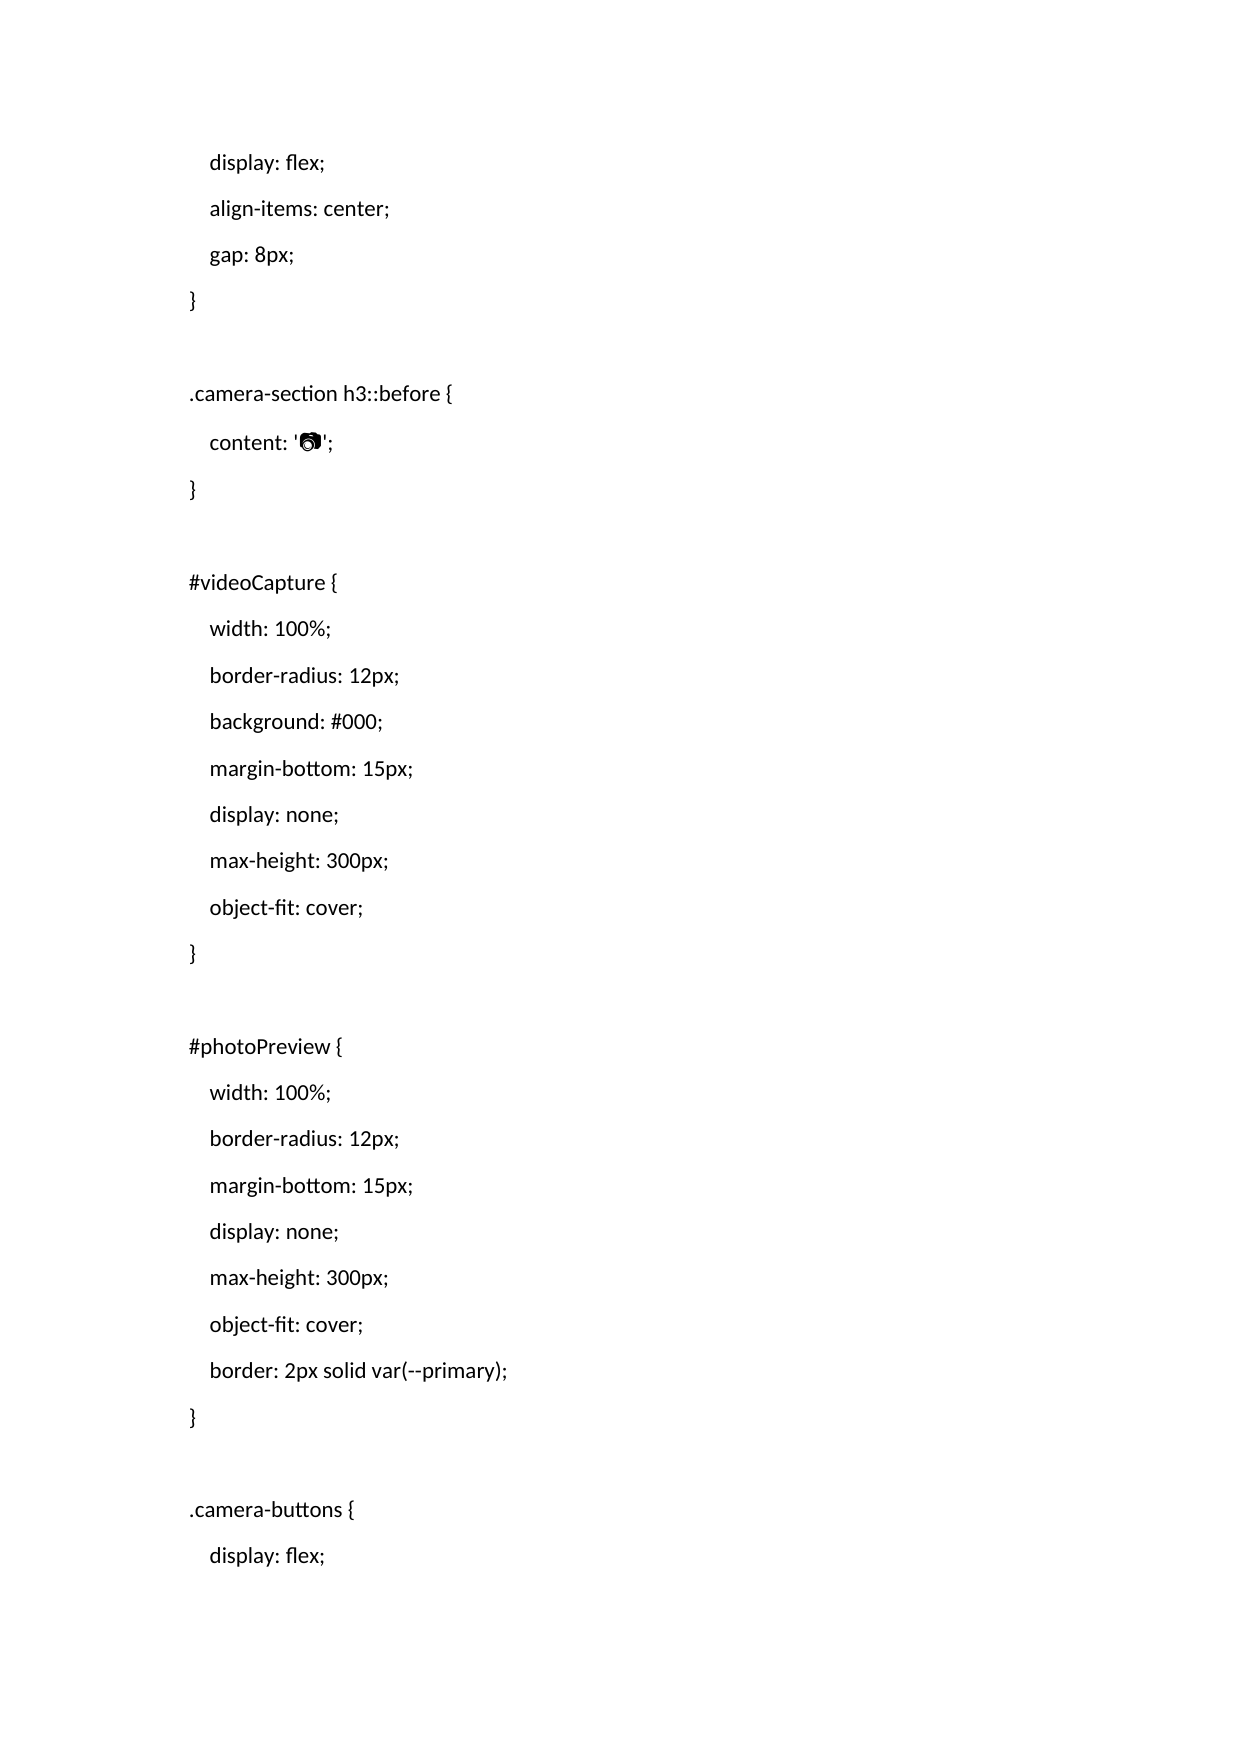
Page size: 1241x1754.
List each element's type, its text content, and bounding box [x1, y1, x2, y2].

text border-radius: 12px; [148, 1124, 1093, 1152]
text object-fit: cover; [148, 1310, 1093, 1338]
text .camera-buttons { [148, 1495, 1093, 1523]
text display: none; [148, 1217, 1093, 1245]
text } [148, 939, 1093, 967]
text background: #000; [148, 707, 1093, 735]
text object-fit: cover; [148, 893, 1093, 921]
text display: flex; [148, 148, 1093, 176]
text border: 2px solid var(--primary); [148, 1356, 1093, 1384]
text border-radius: 12px; [148, 661, 1093, 689]
text display: flex; [148, 1542, 1093, 1570]
text } [148, 476, 1093, 503]
text margin-bottom: 15px; [148, 1171, 1093, 1199]
text max-height: 300px; [148, 1263, 1093, 1292]
text content: '📷'; [148, 426, 1093, 457]
text } [148, 287, 1093, 315]
text display: none; [148, 800, 1093, 828]
text width: 100%; [148, 1078, 1093, 1106]
text .camera-section h3::before { [148, 379, 1093, 407]
text } [148, 1403, 1093, 1431]
text gap: 8px; [148, 240, 1093, 268]
text #photoPreview { [148, 1032, 1093, 1060]
text max-height: 300px; [148, 846, 1093, 874]
text #videoCapture { [148, 568, 1093, 596]
text align-items: center; [148, 194, 1093, 222]
text width: 100%; [148, 614, 1093, 643]
text margin-bottom: 15px; [148, 754, 1093, 782]
